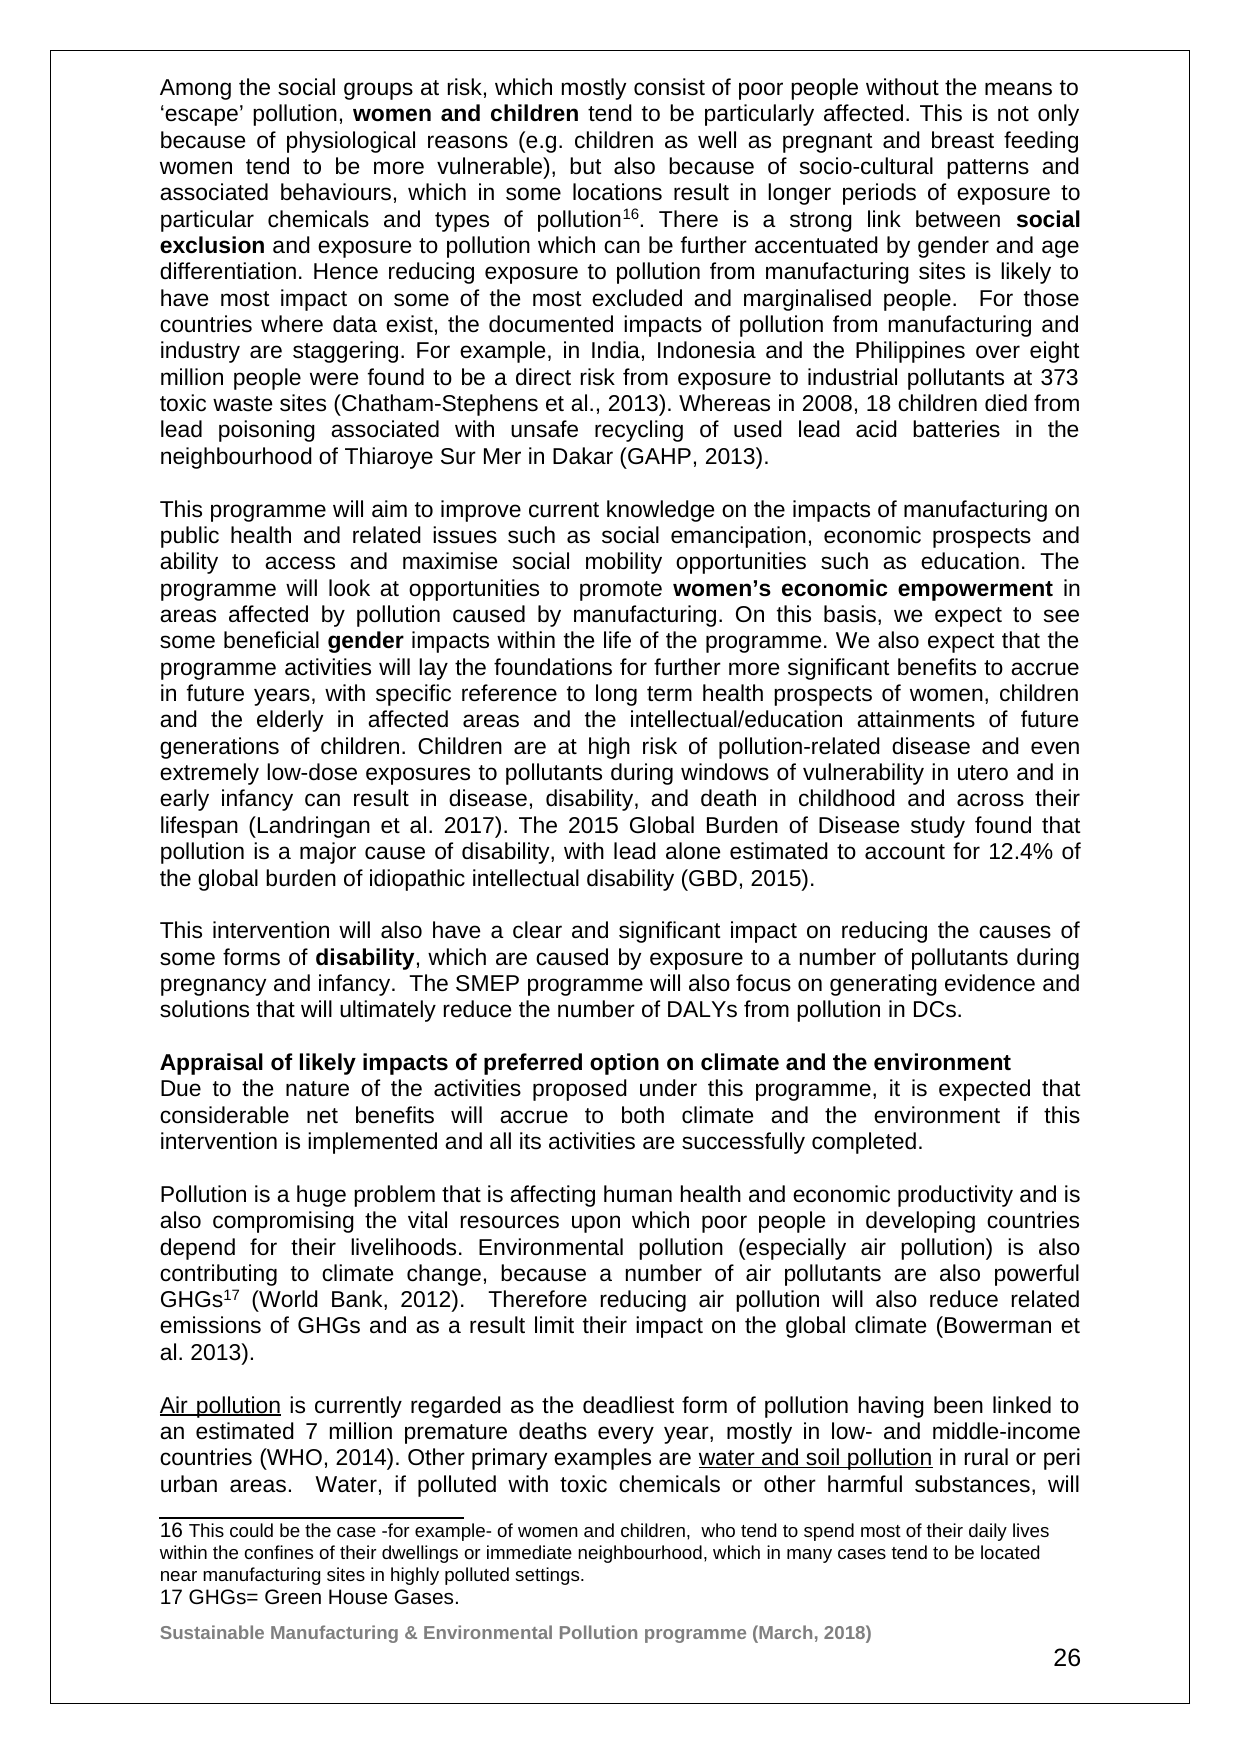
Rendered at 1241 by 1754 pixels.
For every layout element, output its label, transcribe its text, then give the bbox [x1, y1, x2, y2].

text Among the social groups at risk, which mostly consist of poor people without the means to ‘escape’ pollution, women and children tend to be particularly affected. This is not only because of physiological reasons (e.g. children as well as pregnant and breast feeding women tend to be more vulnerable), but also because of socio-cultural patterns and associated behaviours, which in some locations result in longer periods of exposure to particular chemicals and types of pollution. There is a strong link between social exclusion and exposure to pollution which can be further accentuated by gender and age differentiation. Hence reducing exposure to pollution from manufacturing sites is likely to have most impact on some of the most excluded and marginalised people. For those countries where data exist, the documented impacts of pollution from manufacturing and industry are staggering. For example, in India, Indonesia and the Philippines over eight million people were found to be a direct risk from exposure to industrial pollutants at 373 toxic waste sites (Chatham-Stephens et al., 2013). Whereas in 2008, 18 children died from lead poisoning associated with unsafe recycling of used lead acid batteries in the neighbourhood of Thiaroye Sur Mer in Dakar (GAHP, 2013). [159, 74, 1081, 469]
text This could be the case -for example- of women and children, who tend to spend most of their daily lives within the confines of their dwellings or immediate neighbourhood, which in many cases tend to be located near manufacturing sites in highly polluted settings. [159, 1518, 1081, 1585]
text This intervention will also have a clear and significant impact on reducing the causes of some forms of disability, which are caused by exposure to a number of pollutants during pregnancy and infancy. The SMEP programme will also focus on generating evidence and solutions that will ultimately reduce the number of DALYs from pollution in DCs. [159, 917, 1081, 1023]
text Due to the nature of the activities proposed under this programme, it is expected that considerable net benefits will accrue to both climate and the environment if this intervention is implemented and all its activities are successfully completed. [159, 1075, 1081, 1154]
text Air pollution is currently regarded as the deadliest form of pollution having been linked to an estimated 7 million premature deaths every year, mostly in low- and middle-income countries (WHO, 2014). Other primary examples are water and soil pollution in rural or peri urban areas. Water, if polluted with toxic chemicals or other harmful substances, will [159, 1392, 1081, 1497]
text GHGs= Green House Gases. [159, 1585, 1081, 1609]
text This programme will aim to improve current knowledge on the impacts of manufacturing on public health and related issues such as social emancipation, economic prospects and ability to access and maximise social mobility opportunities such as education. The programme will look at opportunities to promote women’s economic empowerment in areas affected by pollution caused by manufacturing. On this basis, we expect to see some beneficial gender impacts within the life of the programme. We also expect that the programme activities will lay the foundations for further more significant benefits to accrue in future years, with specific reference to long term health prospects of women, children and the elderly in affected areas and the intellectual/education attainments of future generations of children. Children are at high risk of pollution-related disease and even extremely low-dose exposures to pollutants during windows of vulnerability in utero and in early infancy can result in disease, disability, and death in childhood and across their lifespan (Landringan et al. 2017). The 2015 Global Burden of Disease study found that pollution is a major cause of disability, with lead alone estimated to account for 12.4% of the global burden of idiopathic intellectual disability (GBD, 2015). [159, 496, 1081, 891]
text Pollution is a huge problem that is affecting human health and economic productivity and is also compromising the vital resources upon which poor people in developing countries depend for their livelihoods. Environmental pollution (especially air pollution) is also contributing to climate change, because a number of air pollutants are also powerful GHGs (World Bank, 2012). Therefore reducing air pollution will also reduce related emissions of GHGs and as a result limit their impact on the global climate (Bowerman et al. 2013). [159, 1181, 1081, 1365]
text Appraisal of likely impacts of preferred option on climate and the environment [159, 1049, 1081, 1075]
